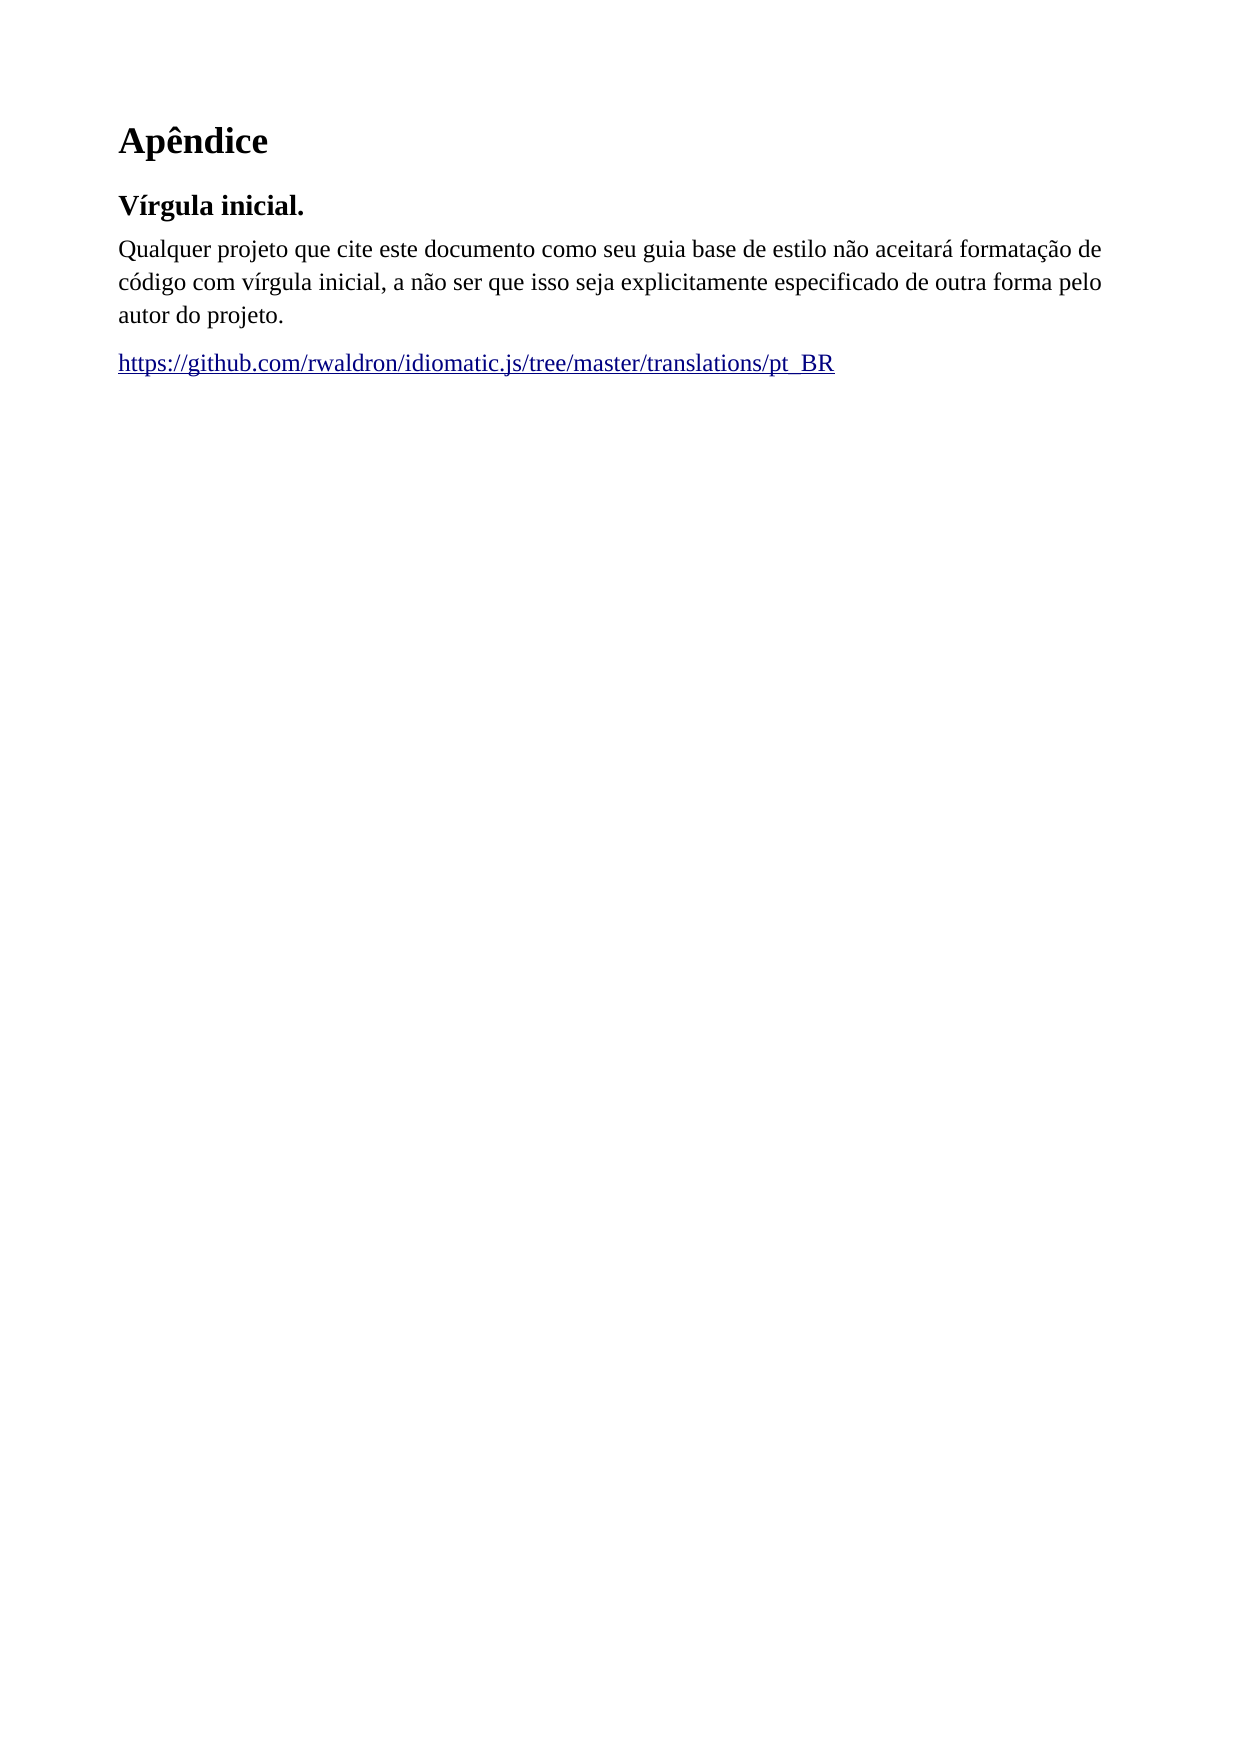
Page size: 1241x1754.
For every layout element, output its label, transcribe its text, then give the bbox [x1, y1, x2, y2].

subtitle Apêndice [118, 118, 1122, 161]
text Qualquer projeto que cite este documento como seu guia base de estilo não aceitará formatação de código com vírgula inicial, a não ser que isso seja explicitamente especificado de outra forma pelo autor do projeto. [118, 234, 1122, 329]
subtitle Vírgula inicial. [118, 188, 1122, 222]
text https://github.com/rwaldron/idiomatic.js/tree/master/translations/pt_BR [118, 348, 1122, 377]
